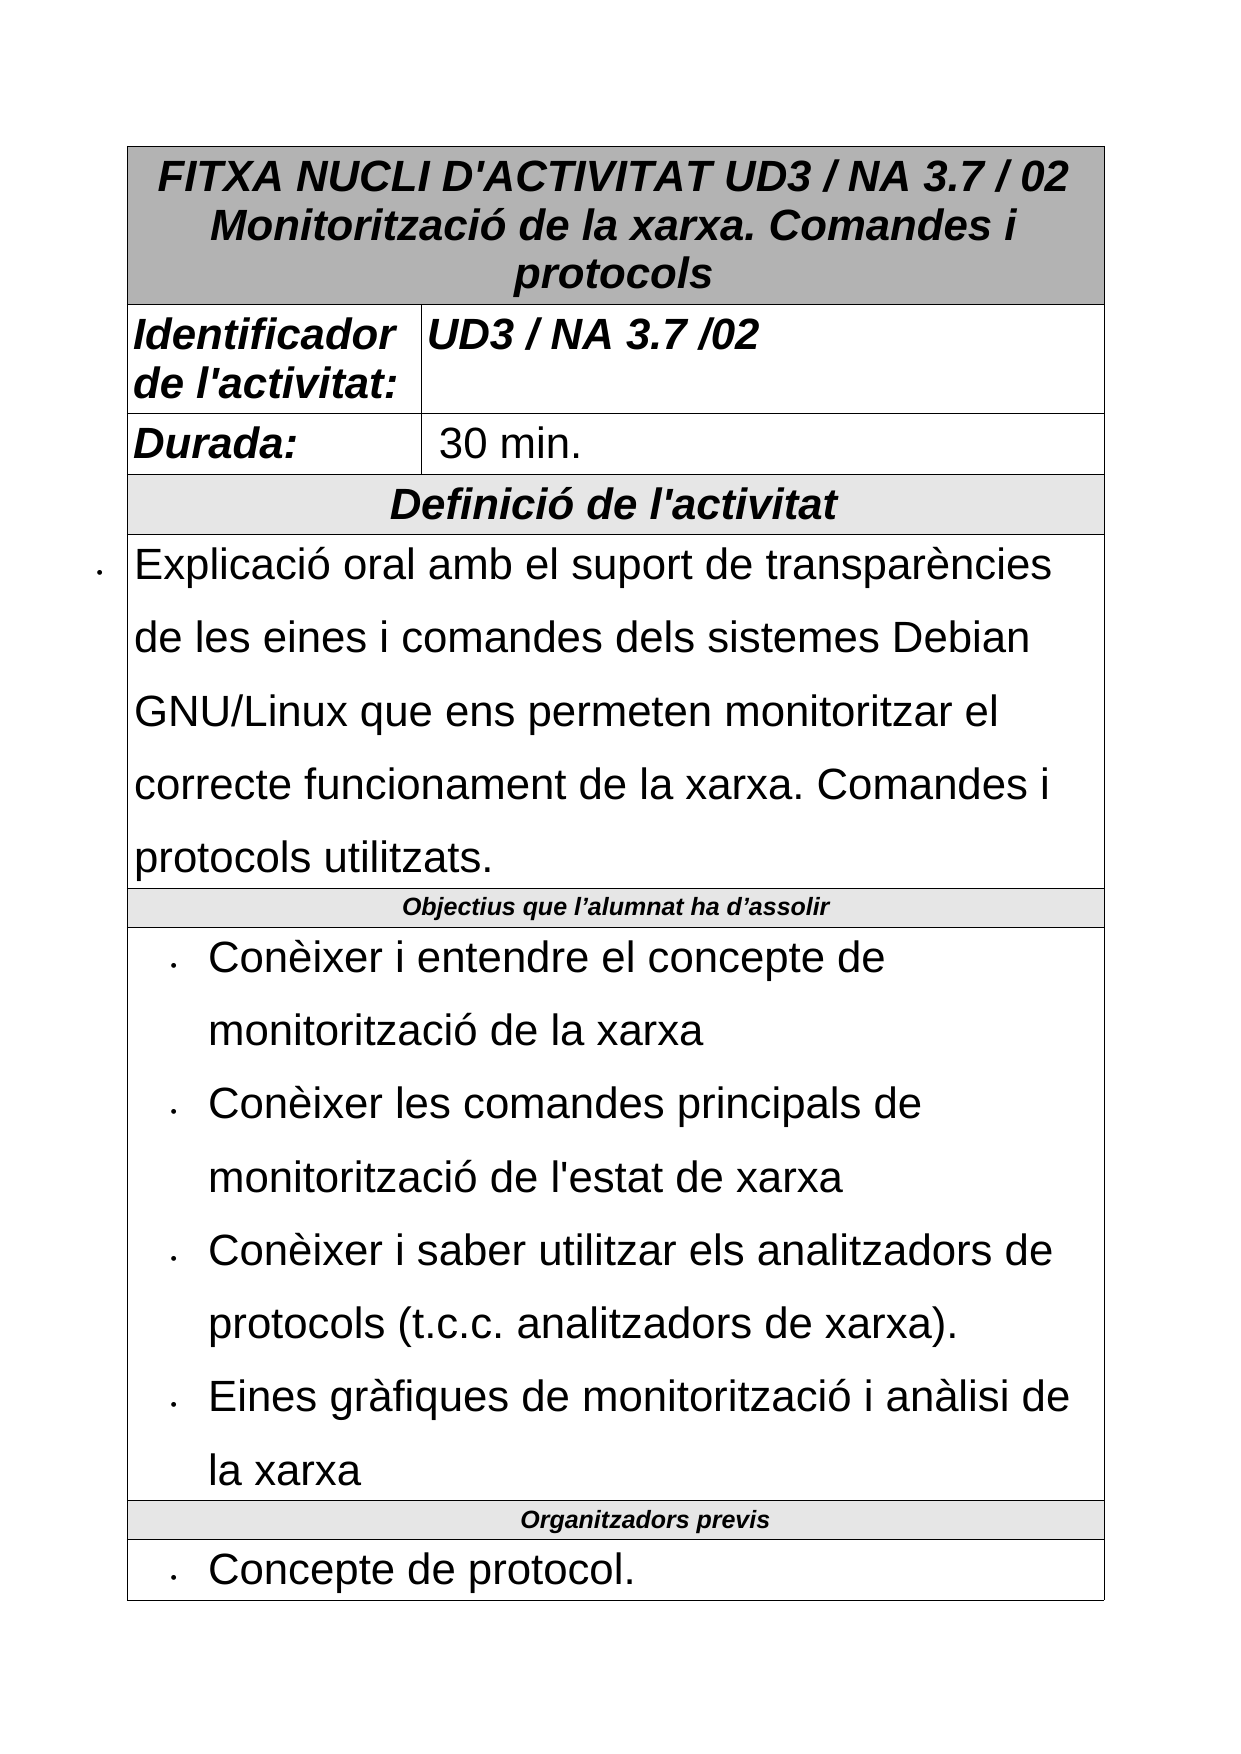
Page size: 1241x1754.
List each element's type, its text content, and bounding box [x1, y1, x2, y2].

table_cell Durada: [128, 414, 421, 474]
table_cell Explicació oral amb el suport de transparències de les eines i comandes dels sistemes Debian GNU/Linux que ens permeten monitoritzar el correcte funcionament de la xarxa. Comandes i protocols utilitzats. [128, 535, 1104, 887]
table_cell Conèixer i entendre el concepte de monitorització de la xarxa Conèixer les comandes principals de monitorització de l'estat de xarxa Conèixer i saber utilitzar els analitzadors de protocols (t.c.c. analitzadors de xarxa). Eines gràfiques de monitorització i anàlisi de la xarxa [128, 928, 1104, 1500]
table_cell Organitzadors previs [128, 1501, 1104, 1539]
table_cell Objectius que l’alumnat ha d’assolir [128, 889, 1104, 927]
table_header FITXA NUCLI D'ACTIVITAT UD3 / NA 3.7 / 02 Monitorització de la xarxa. Comandes i protocols [128, 147, 1104, 304]
table_cell Concepte de protocol. Els conceptes sobre Sistemes de Comunicacions de la unitat didàctica 1. Els conceptes sobre Xarxes de comunicacions de la unitat didàctica 2. [128, 1540, 1104, 1600]
table_cell 30 min. [422, 414, 1104, 474]
table_cell UD3 / NA 3.7 /02 [422, 305, 1104, 413]
table_cell Definició de l'activitat [128, 475, 1104, 534]
table_cell Identificador de l'activitat: [128, 305, 421, 413]
